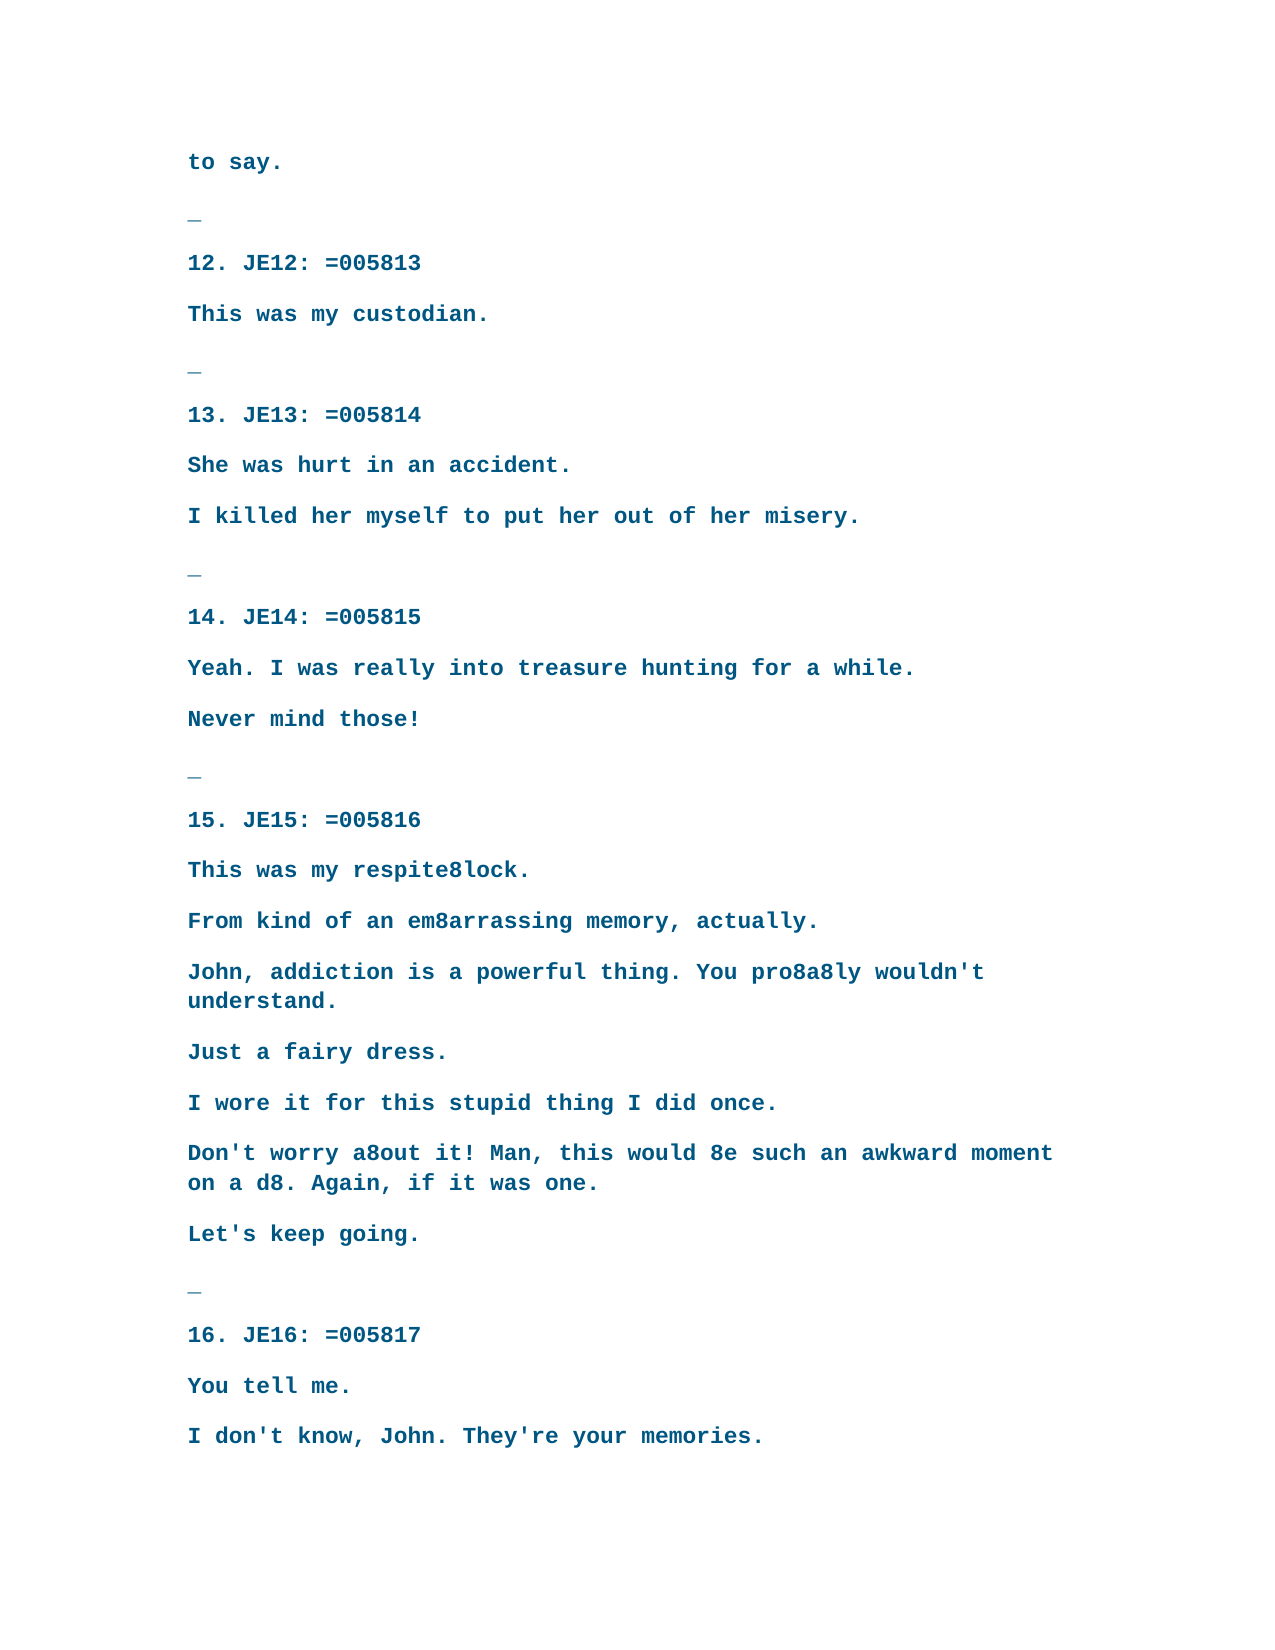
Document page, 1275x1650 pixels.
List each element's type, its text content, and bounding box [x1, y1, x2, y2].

text _ [187, 1273, 1087, 1299]
text _ [187, 757, 1087, 783]
text You tell me. [187, 1374, 1087, 1400]
text _ [187, 352, 1087, 378]
text Just a fairy dress. [187, 1040, 1087, 1066]
text John, addiction is a powerful thing. You pro8a8ly wouldn't understand. [187, 960, 1087, 1016]
text Yeah. I was really into treasure hunting for a while. [187, 656, 1087, 682]
text This was my custodian. [187, 302, 1087, 328]
text This was my respite8lock. [187, 859, 1087, 885]
text 12. JE12: =005813 [187, 251, 1087, 277]
text I wore it for this stupid thing I did once. [187, 1091, 1087, 1117]
text I don't know, John. They're your memories. [187, 1424, 1087, 1451]
text _ [187, 555, 1087, 581]
text 14. JE14: =005815 [187, 606, 1087, 632]
text Let's keep going. [187, 1222, 1087, 1248]
text Never mind those! [187, 707, 1087, 733]
text to say. [187, 150, 1087, 176]
text I killed her myself to put her out of her misery. [187, 504, 1087, 530]
text 16. JE16: =005817 [187, 1323, 1087, 1349]
text Don't worry a8out it! Man, this would 8e such an awkward moment on a d8. Again, if it was one. [187, 1142, 1087, 1197]
text _ [187, 201, 1087, 227]
text 13. JE13: =005814 [187, 403, 1087, 429]
text 15. JE15: =005816 [187, 808, 1087, 834]
text She was hurt in an accident. [187, 454, 1087, 480]
text From kind of an em8arrassing memory, actually. [187, 909, 1087, 935]
